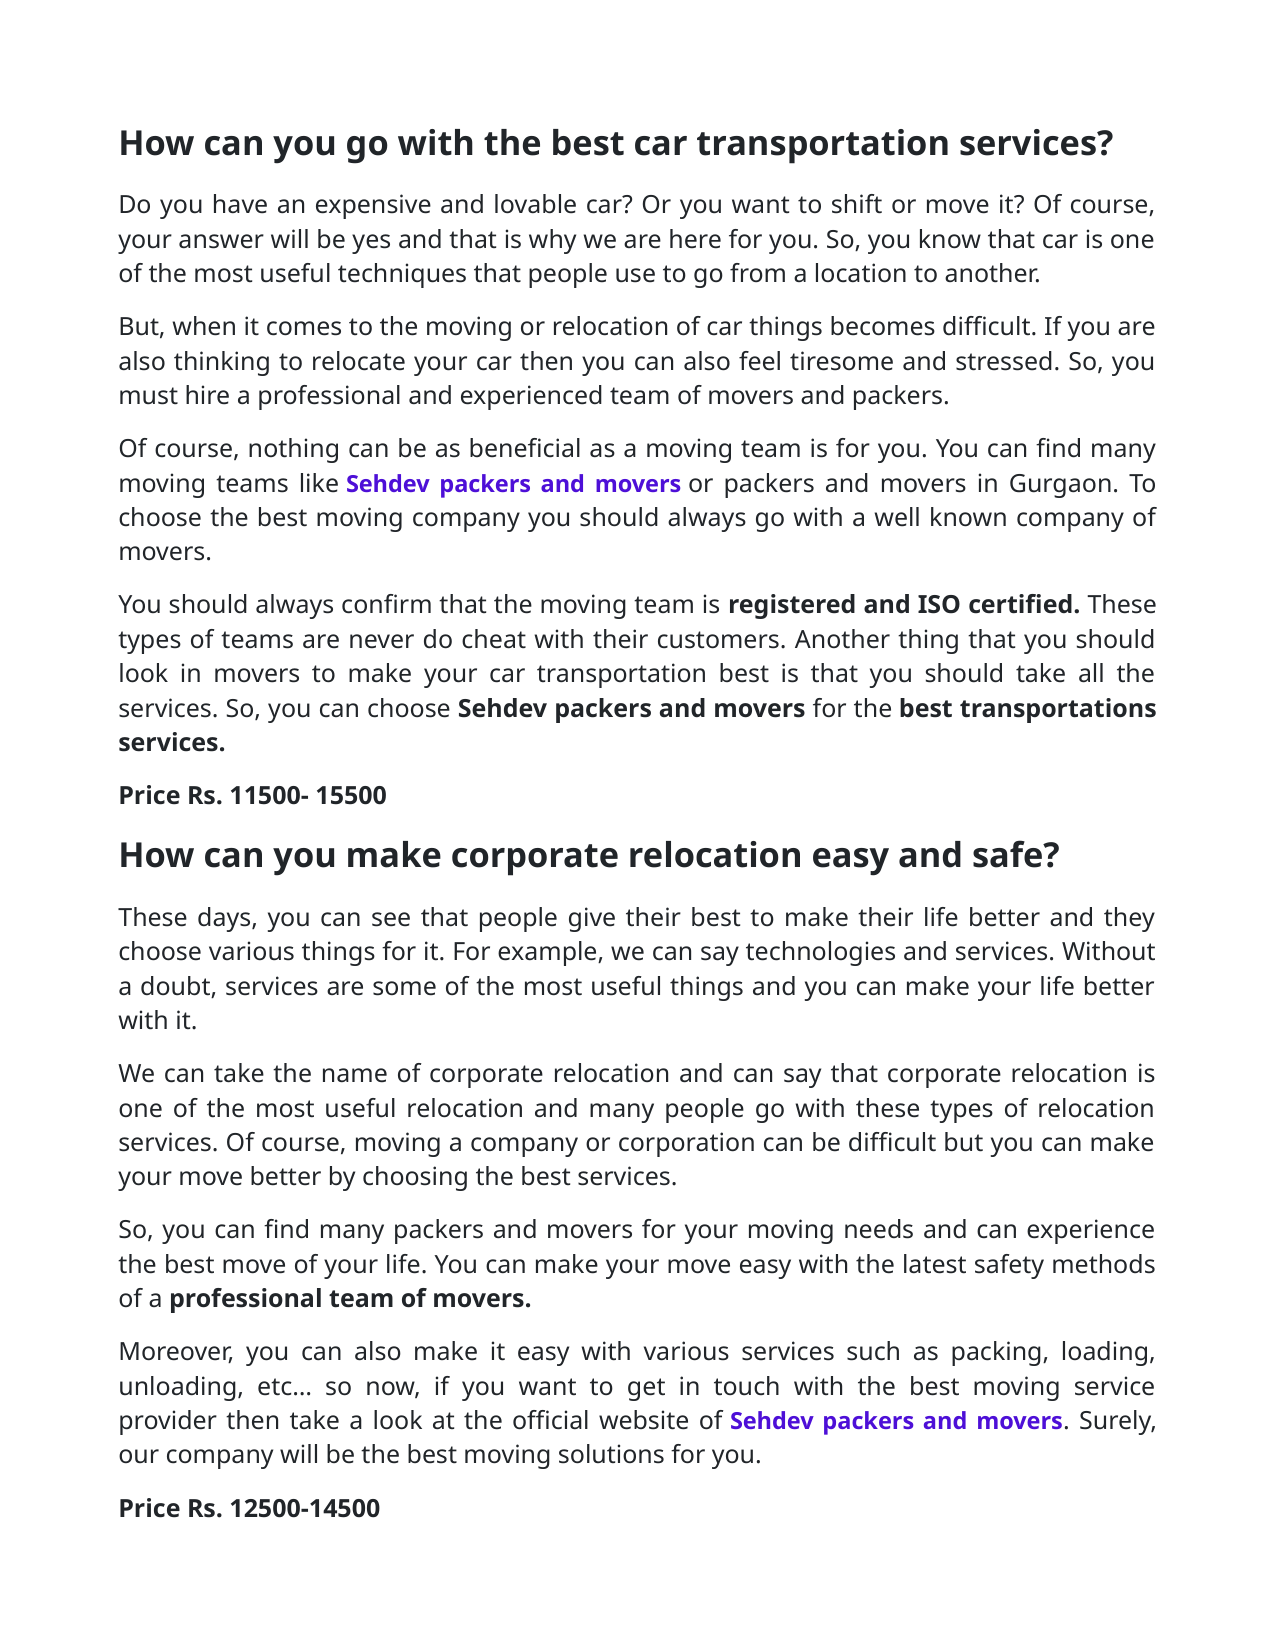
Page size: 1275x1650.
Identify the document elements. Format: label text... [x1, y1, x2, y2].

text Of course, nothing can be as beneficial as a moving team is for you. You can find many moving teams like Sehdev packers and movers or packers and movers in Gurgaon. To choose the best moving company you should always go with a well known company of movers. [118, 431, 1157, 568]
text So, you can find many packers and movers for your moving needs and can experience the best move of your life. You can make your move easy with the latest safety methods of a professional team of movers. [118, 1212, 1157, 1315]
text But, when it comes to the moving or relocation of car things becomes difficult. If you are also thinking to relocate your car then you can also feel tiresome and stressed. So, you must hire a professional and experienced team of movers and packers. [118, 309, 1157, 412]
text Moreover, you can also make it easy with various services such as packing, loading, unloading, etc… so now, if you want to get in touch with the best moving service provider then take a look at the official website of Sehdev packers and movers. Surely, our company will be the best moving solutions for you. [118, 1334, 1157, 1471]
text Price Rs. 11500- 15500 [118, 777, 1157, 812]
text We can take the name of corporate relocation and can say that corporate relocation is one of the most useful relocation and many people go with these types of relocation services. Of course, moving a company or corporation can be difficult but you can make your move better by choosing the best services. [118, 1056, 1157, 1193]
subtitle How can you go with the best car transportation services? [118, 118, 1157, 165]
subtitle How can you make corporate relocation easy and safe? [118, 831, 1157, 877]
text Price Rs. 12500-14500 [118, 1490, 1157, 1524]
text You should always confirm that the moving team is registered and ISO certified. These types of teams are never do cheat with their customers. Another thing that you should look in movers to make your car transportation best is that you should take all the services. So, you can choose Sehdev packers and movers for the best transportations services. [118, 587, 1157, 759]
text These days, you can see that people give their best to make their life better and they choose various things for it. For example, we can say technologies and services. Without a doubt, services are some of the most useful things and you can make your life better with it. [118, 899, 1157, 1037]
text Do you have an expensive and lovable car? Or you want to shift or move it? Of course, your answer will be yes and that is why we are here for you. So, you know that car is one of the most useful techniques that people use to go from a location to another. [118, 187, 1157, 290]
